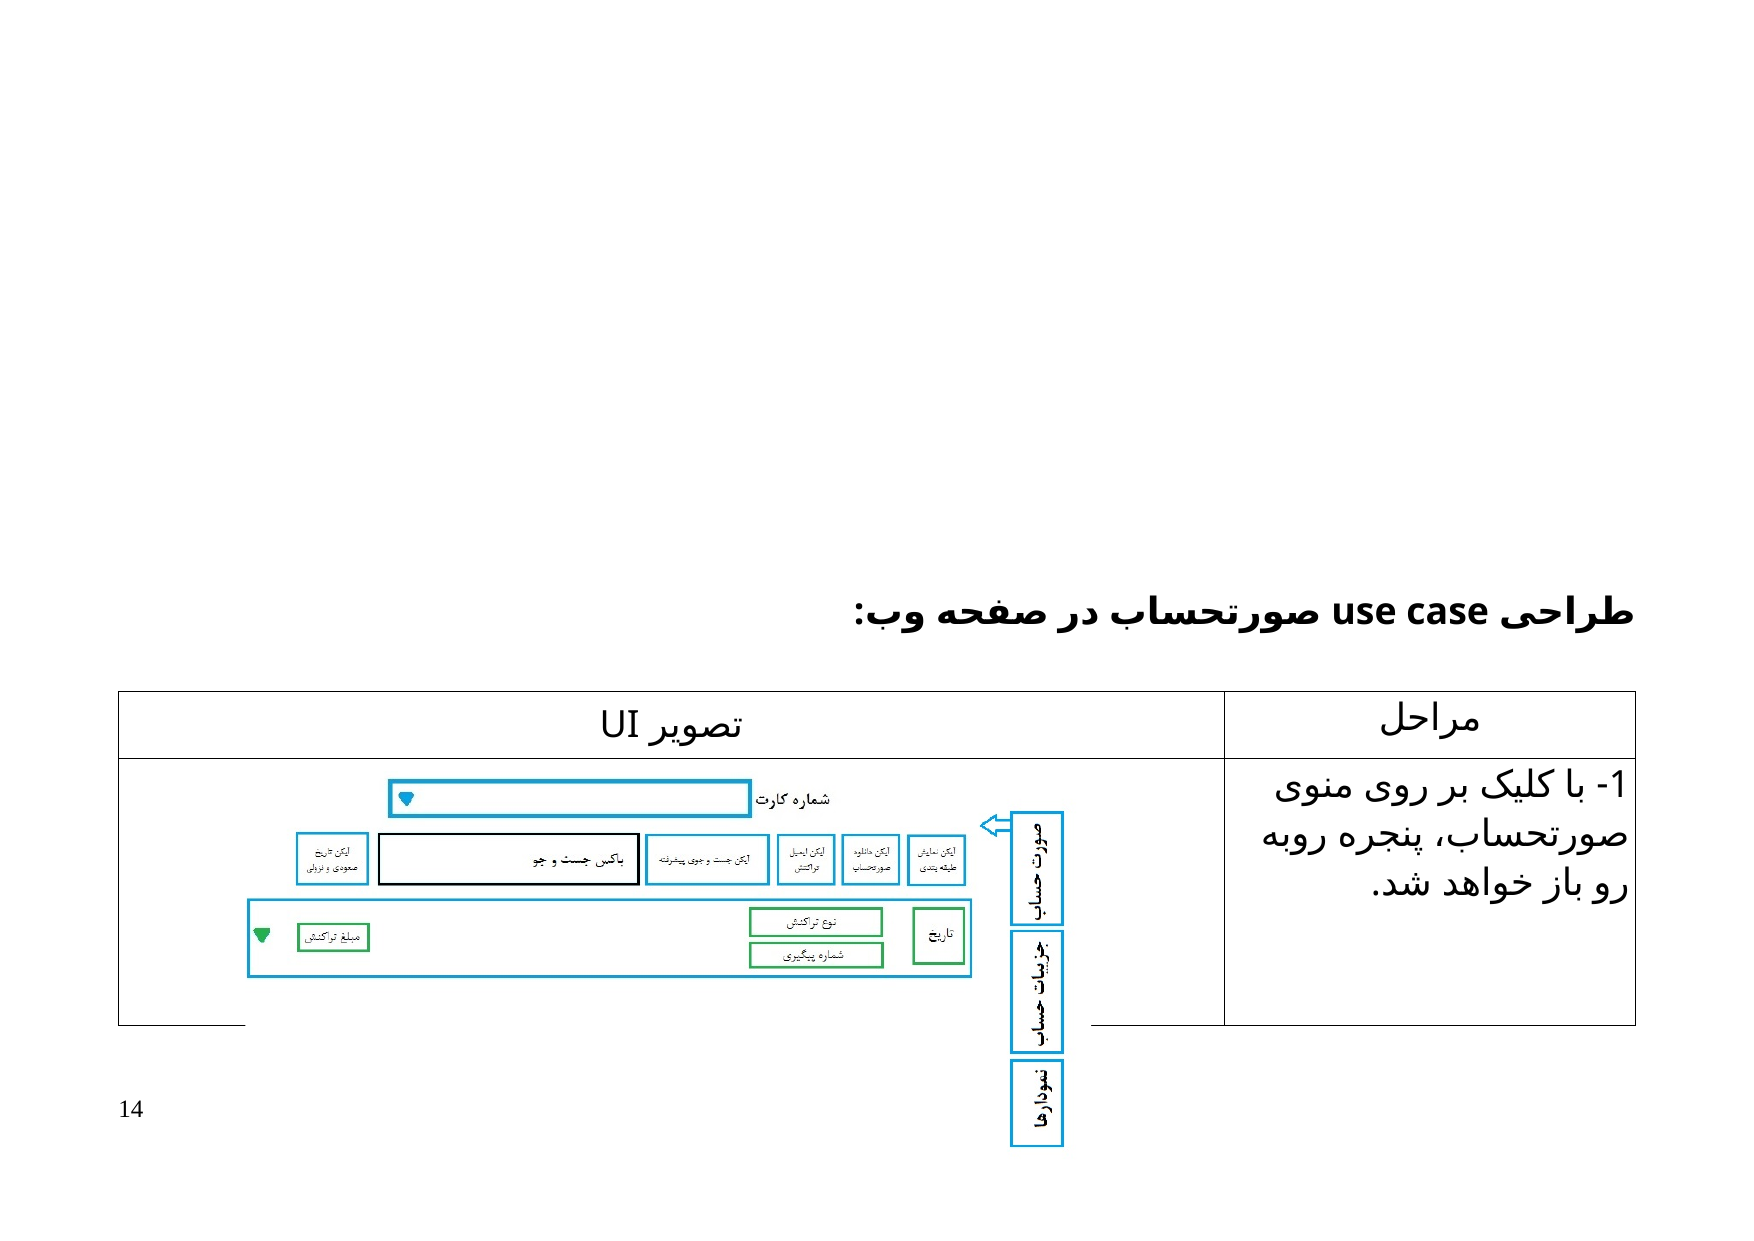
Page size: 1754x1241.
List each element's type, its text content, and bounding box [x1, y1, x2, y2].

table_cell 1- با کلیک بر روی منوی صورتحساب، پنجره روبه رو باز خواهد شد. [1225, 759, 1635, 1025]
table_header مراحل [1225, 692, 1635, 758]
picture [245, 771, 1092, 1191]
text طراحی use case صورتحساب در صفحه وب: [118, 585, 1635, 640]
table_header تصویر UI [119, 692, 1224, 758]
table_cell [119, 759, 1224, 1025]
